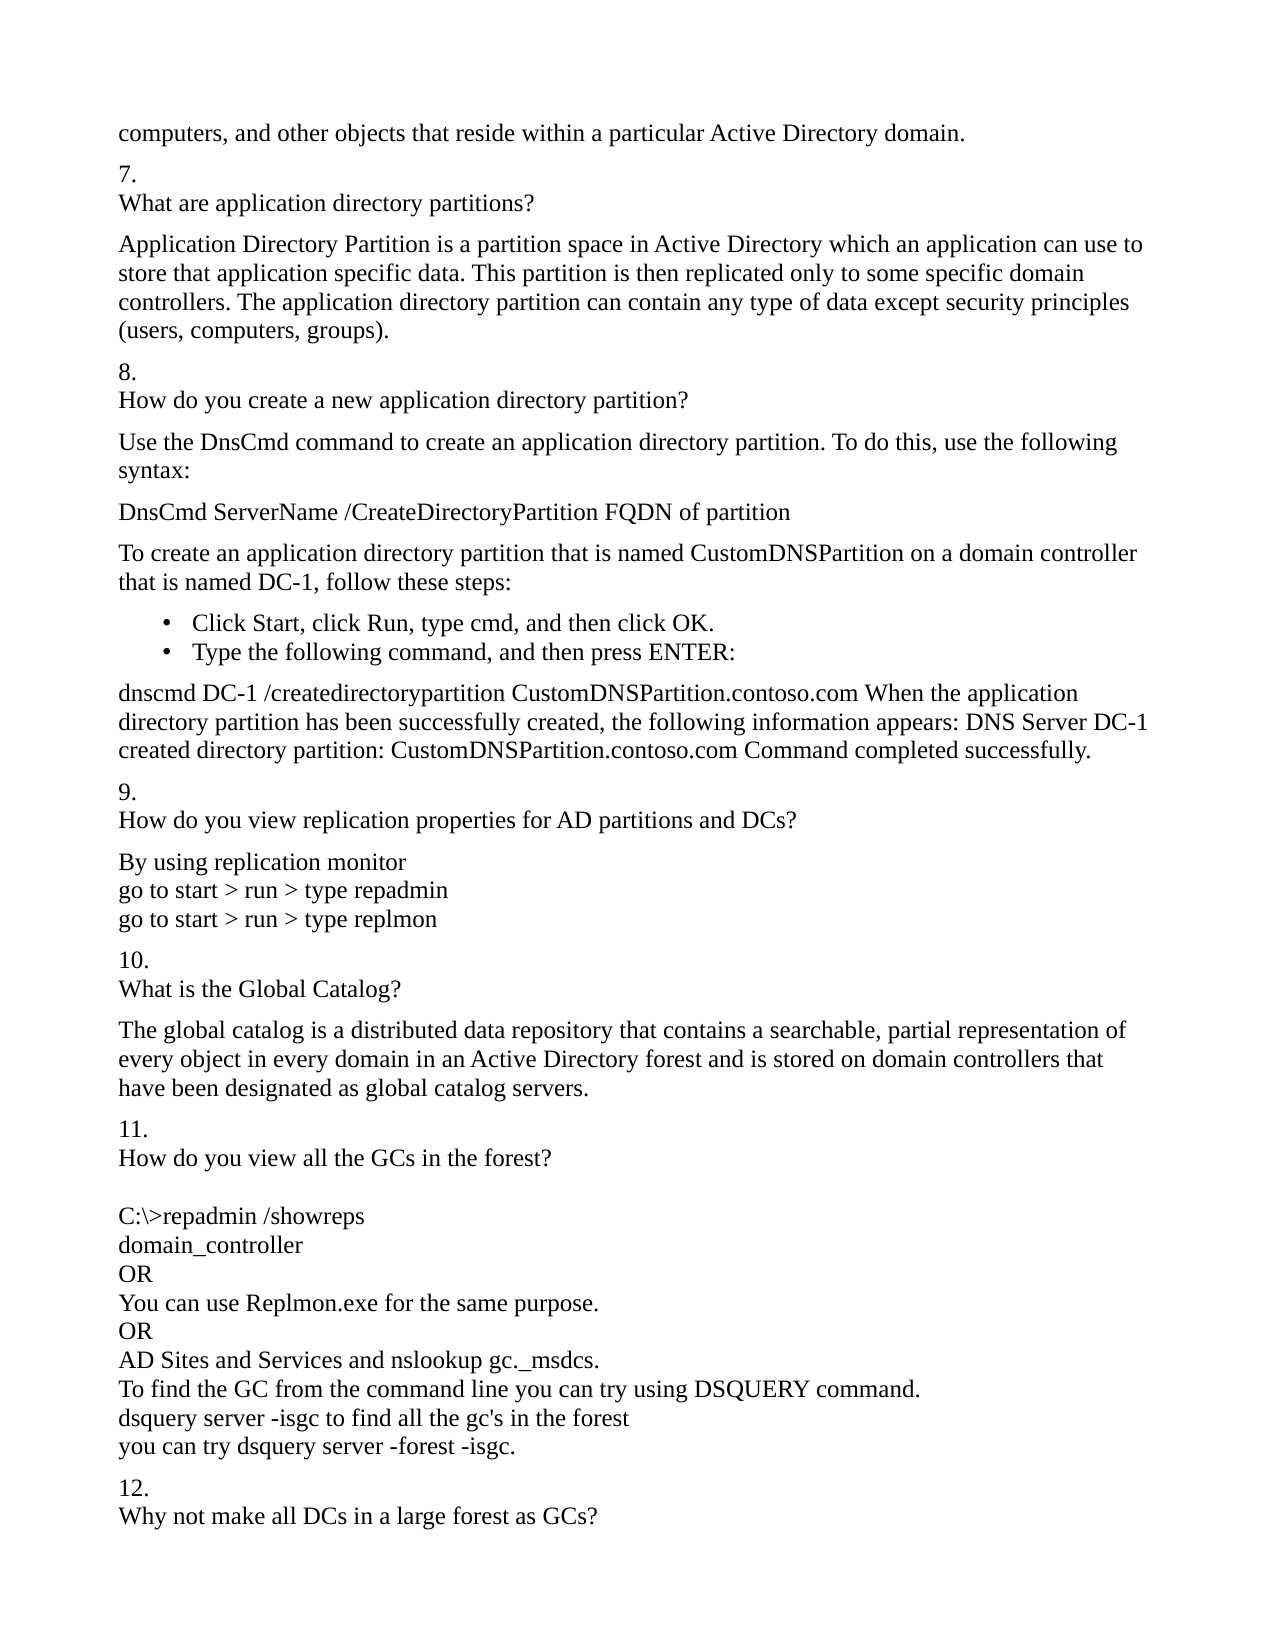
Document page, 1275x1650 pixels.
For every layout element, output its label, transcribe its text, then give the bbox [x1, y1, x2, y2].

text What are application directory partitions? [118, 188, 1157, 217]
text By using replication monitor go to start > run > type repadmin go to start > run > type replmon [118, 847, 1157, 933]
list Click Start, click Run, type cmd, and then click OK. [162, 608, 1157, 637]
text dnscmd DC-1 /createdirectorypartition CustomDNSPartition.contoso.com When the application directory partition has been successfully created, the following information appears: DNS Server DC-1 created directory partition: CustomDNSPartition.contoso.com Command completed successfully. [118, 678, 1157, 764]
text The global catalog is a distributed data repository that contains a searchable, partial representation of every object in every domain in an Active Directory forest and is stored on domain controllers that have been designated as global catalog servers. [118, 1016, 1157, 1102]
text What is the Global Catalog? [118, 974, 1157, 1003]
text How do you create a new application directory partition? [118, 386, 1157, 414]
text 12. [118, 1473, 1157, 1501]
text 9. [118, 777, 1157, 806]
text C:\>repadmin /showreps domain_controller OR You can use Replmon.exe for the same purpose. OR AD Sites and Services and nslookup gc._msdcs. To find the GC from the command line you can try using DSQUERY command. dsquery server -isgc to find all the gc's in the forest you can try dsquery server -forest -isgc. [118, 1201, 1157, 1460]
text How do you view replication properties for AD partitions and DCs? [118, 806, 1157, 834]
text How do you view all the GCs in the forest? [118, 1143, 1157, 1172]
text To create an application directory partition that is named CustomDNSPartition on a domain controller that is named DC-1, follow these steps: [118, 538, 1157, 596]
text 8. [118, 357, 1157, 386]
text 10. [118, 946, 1157, 974]
text computers, and other objects that reside within a particular Active Directory domain. [118, 118, 1157, 147]
text Use the DnsCmd command to create an application directory partition. To do this, use the following syntax: [118, 427, 1157, 484]
text Application Directory Partition is a partition space in Active Directory which an application can use to store that application specific data. This partition is then replicated only to some specific domain controllers. The application directory partition can contain any type of data except security principles (users, computers, groups). [118, 229, 1157, 344]
text 7. [118, 159, 1157, 188]
list Type the following command, and then press ENTER: [162, 637, 1157, 666]
text Why not make all DCs in a large forest as GCs? [118, 1501, 1157, 1530]
text DnsCmd ServerName /CreateDirectoryPartition FQDN of partition [118, 497, 1157, 526]
text 11. [118, 1114, 1157, 1143]
